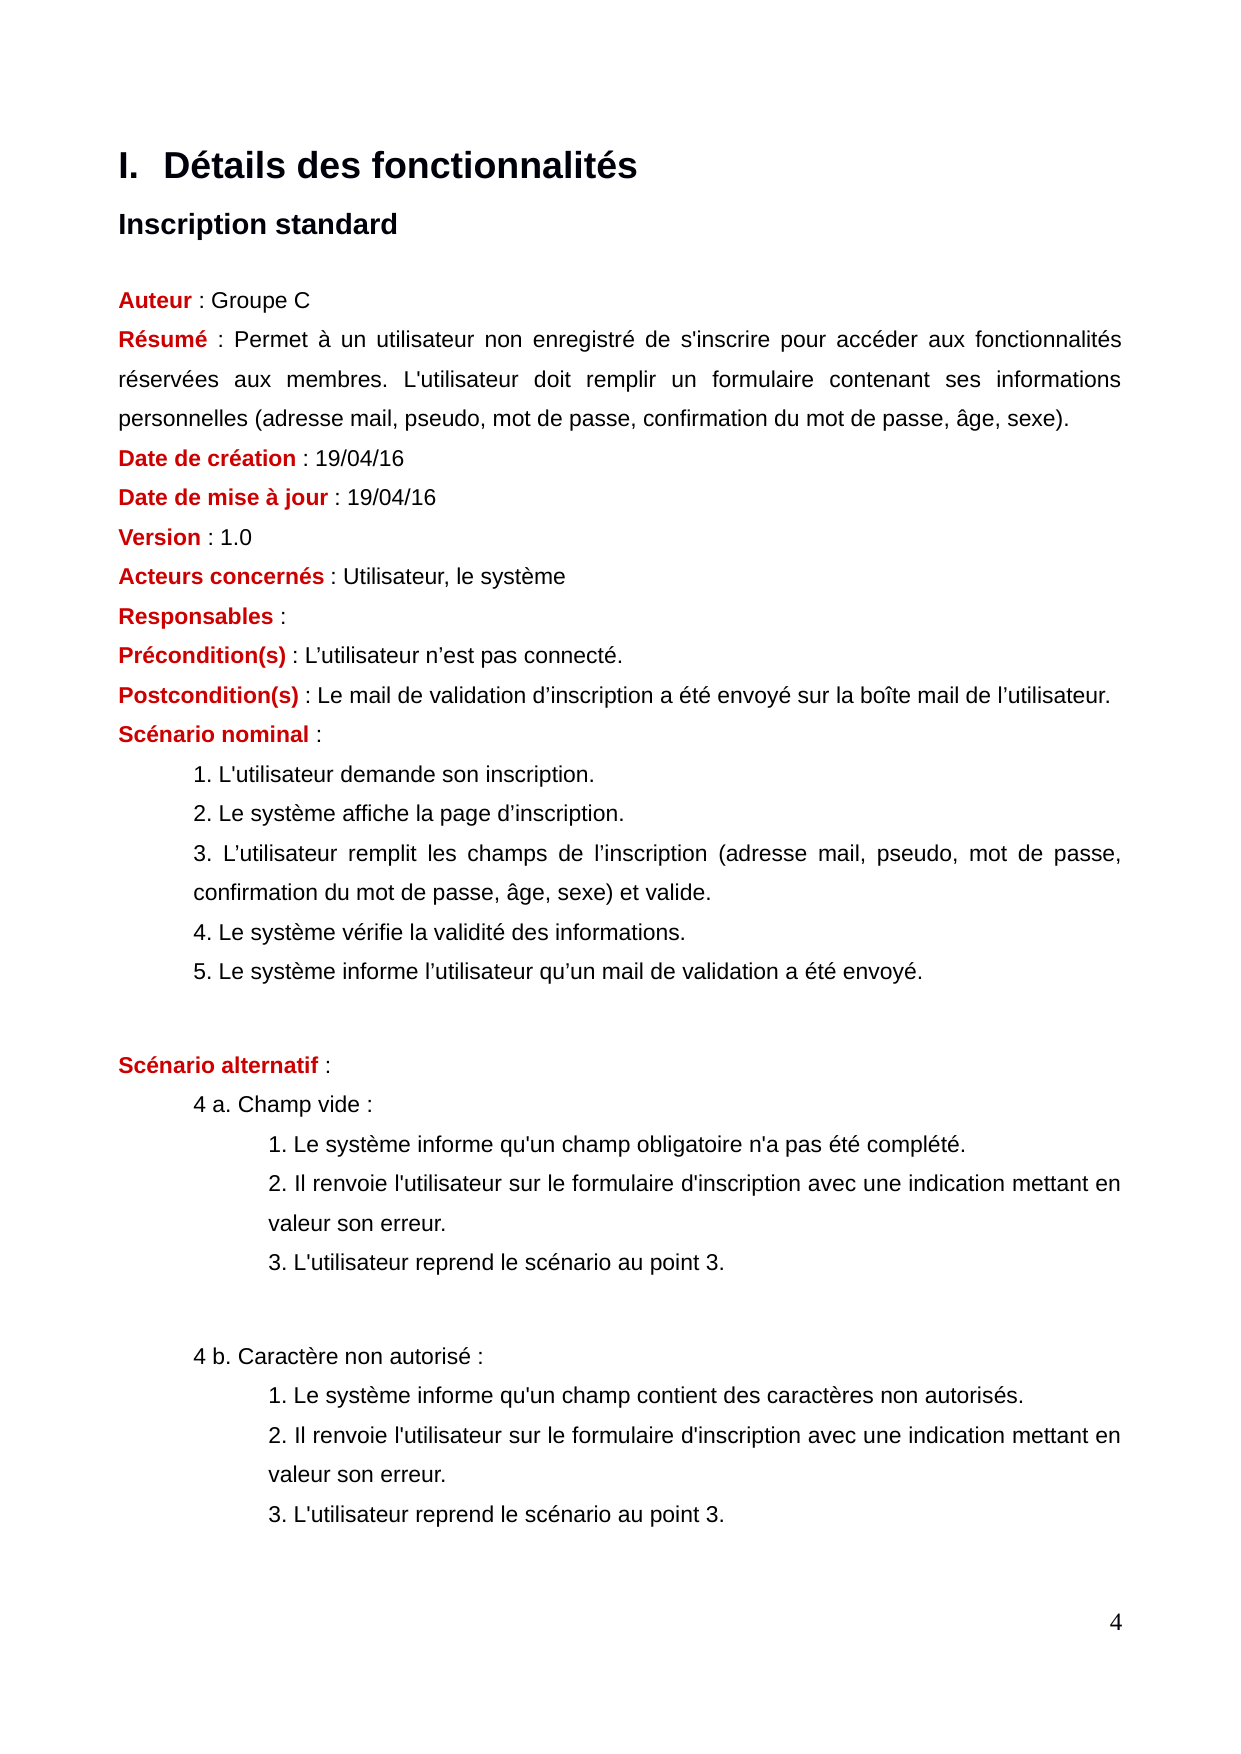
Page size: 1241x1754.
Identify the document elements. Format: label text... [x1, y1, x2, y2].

text Résumé : Permet à un utilisateur non enregistré de s'inscrire pour accéder aux fonctionnalités réservées aux membres. L'utilisateur doit remplir un formulaire contenant ses informations personnelles (adresse mail, pseudo, mot de passe, confirmation du mot de passe, âge, sexe). [118, 326, 1122, 431]
text Acteurs concernés : Utilisateur, le système [118, 563, 1122, 589]
text 1. Le système informe qu'un champ obligatoire n'a pas été complété. [193, 1131, 1122, 1157]
text Postcondition(s) : Le mail de validation d’inscription a été envoyé sur la boîte mail de l’utilisateur. [118, 682, 1122, 708]
text 4 a. Champ vide : [118, 1091, 1122, 1118]
text 5. Le système informe l’utilisateur qu’un mail de validation a été envoyé. [118, 958, 1122, 985]
text Scénario nominal : [118, 721, 1122, 748]
subtitle Détails des fonctionnalités [118, 143, 1122, 186]
text 4 b. Caractère non autorisé : [118, 1343, 1122, 1369]
subtitle Inscription standard [118, 207, 1122, 240]
text 2. Il renvoie l'utilisateur sur le formulaire d'inscription avec une indication mettant en valeur son erreur. [268, 1170, 1122, 1236]
text Date de mise à jour : 19/04/16 [118, 484, 1122, 511]
text 3. L'utilisateur reprend le scénario au point 3. [193, 1249, 1122, 1276]
text 4. Le système vérifie la validité des informations. [118, 919, 1122, 945]
text Version : 1.0 [118, 524, 1122, 550]
text 3. L’utilisateur remplit les champs de l’inscription (adresse mail, pseudo, mot de passe, confirmation du mot de passe, âge, sexe) et valide. [193, 840, 1122, 906]
text Date de création : 19/04/16 [118, 444, 1122, 471]
text 2. Il renvoie l'utilisateur sur le formulaire d'inscription avec une indication mettant en valeur son erreur. [268, 1422, 1122, 1488]
text Responsables : [118, 603, 1122, 629]
text 2. Le système affiche la page d’inscription. [118, 800, 1122, 827]
text Scénario alternatif : [118, 1052, 1122, 1078]
text 3. L'utilisateur reprend le scénario au point 3. [193, 1501, 1122, 1527]
text 1. Le système informe qu'un champ contient des caractères non autorisés. [268, 1382, 1122, 1409]
text Précondition(s) : L’utilisateur n’est pas connecté. [118, 642, 1122, 669]
text Auteur : Groupe C [118, 287, 1122, 313]
text 1. L'utilisateur demande son inscription. [118, 761, 1122, 787]
